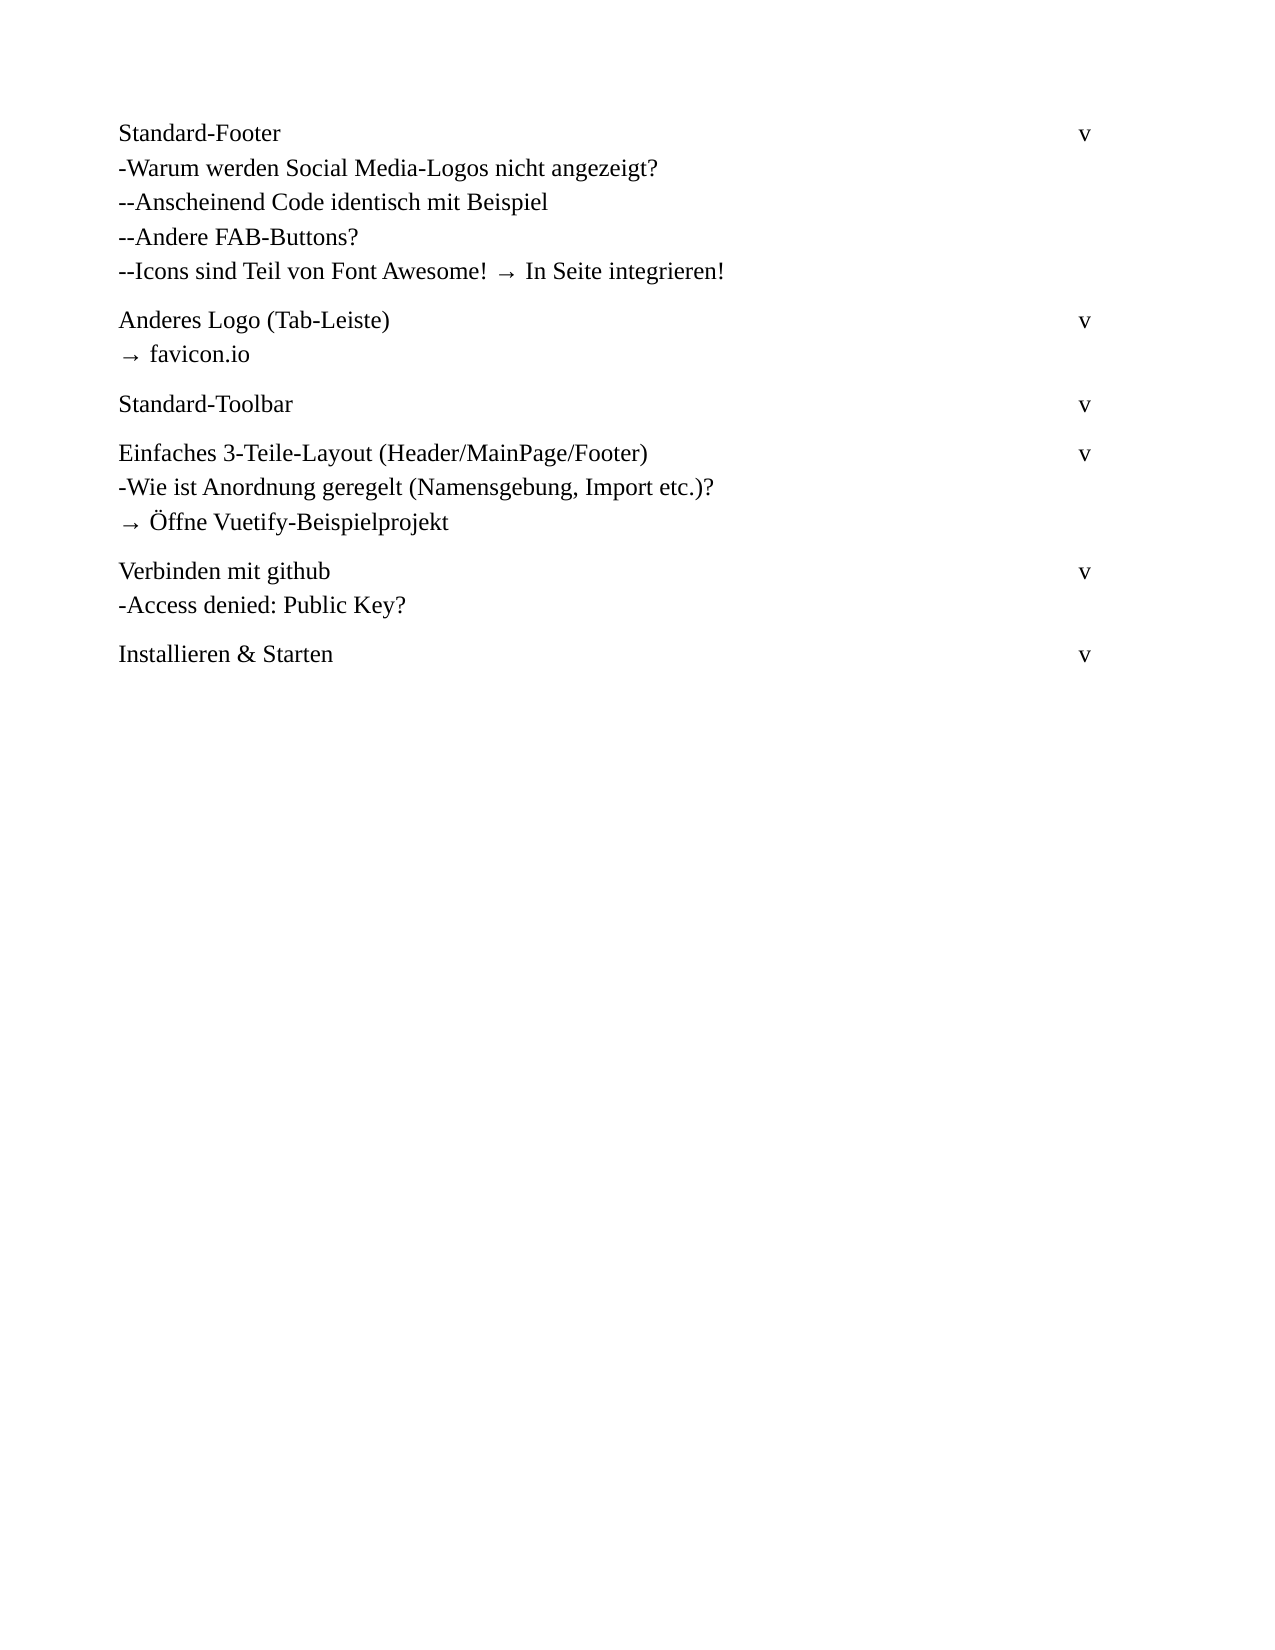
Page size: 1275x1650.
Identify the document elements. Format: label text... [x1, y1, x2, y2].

text Anderes Logo (Tab-Leiste) v → favicon.io [118, 305, 1157, 368]
text Verbinden mit github v -Access denied: Public Key? [118, 556, 1157, 619]
text Standard-Footer v -Warum werden Social Media-Logos nicht angezeigt? --Anscheinend Code identisch mit Beispiel --Andere FAB-Buttons? --Icons sind Teil von Font Awesome! → In Seite integrieren! [118, 118, 1157, 285]
text Einfaches 3-Teile-Layout (Header/MainPage/Footer) v -Wie ist Anordnung geregelt (Namensgebung, Import etc.)? → Öffne Vuetify-Beispielprojekt [118, 438, 1157, 535]
text Standard-Toolbar v [118, 389, 1157, 417]
text Installieren & Starten v [118, 639, 1157, 668]
